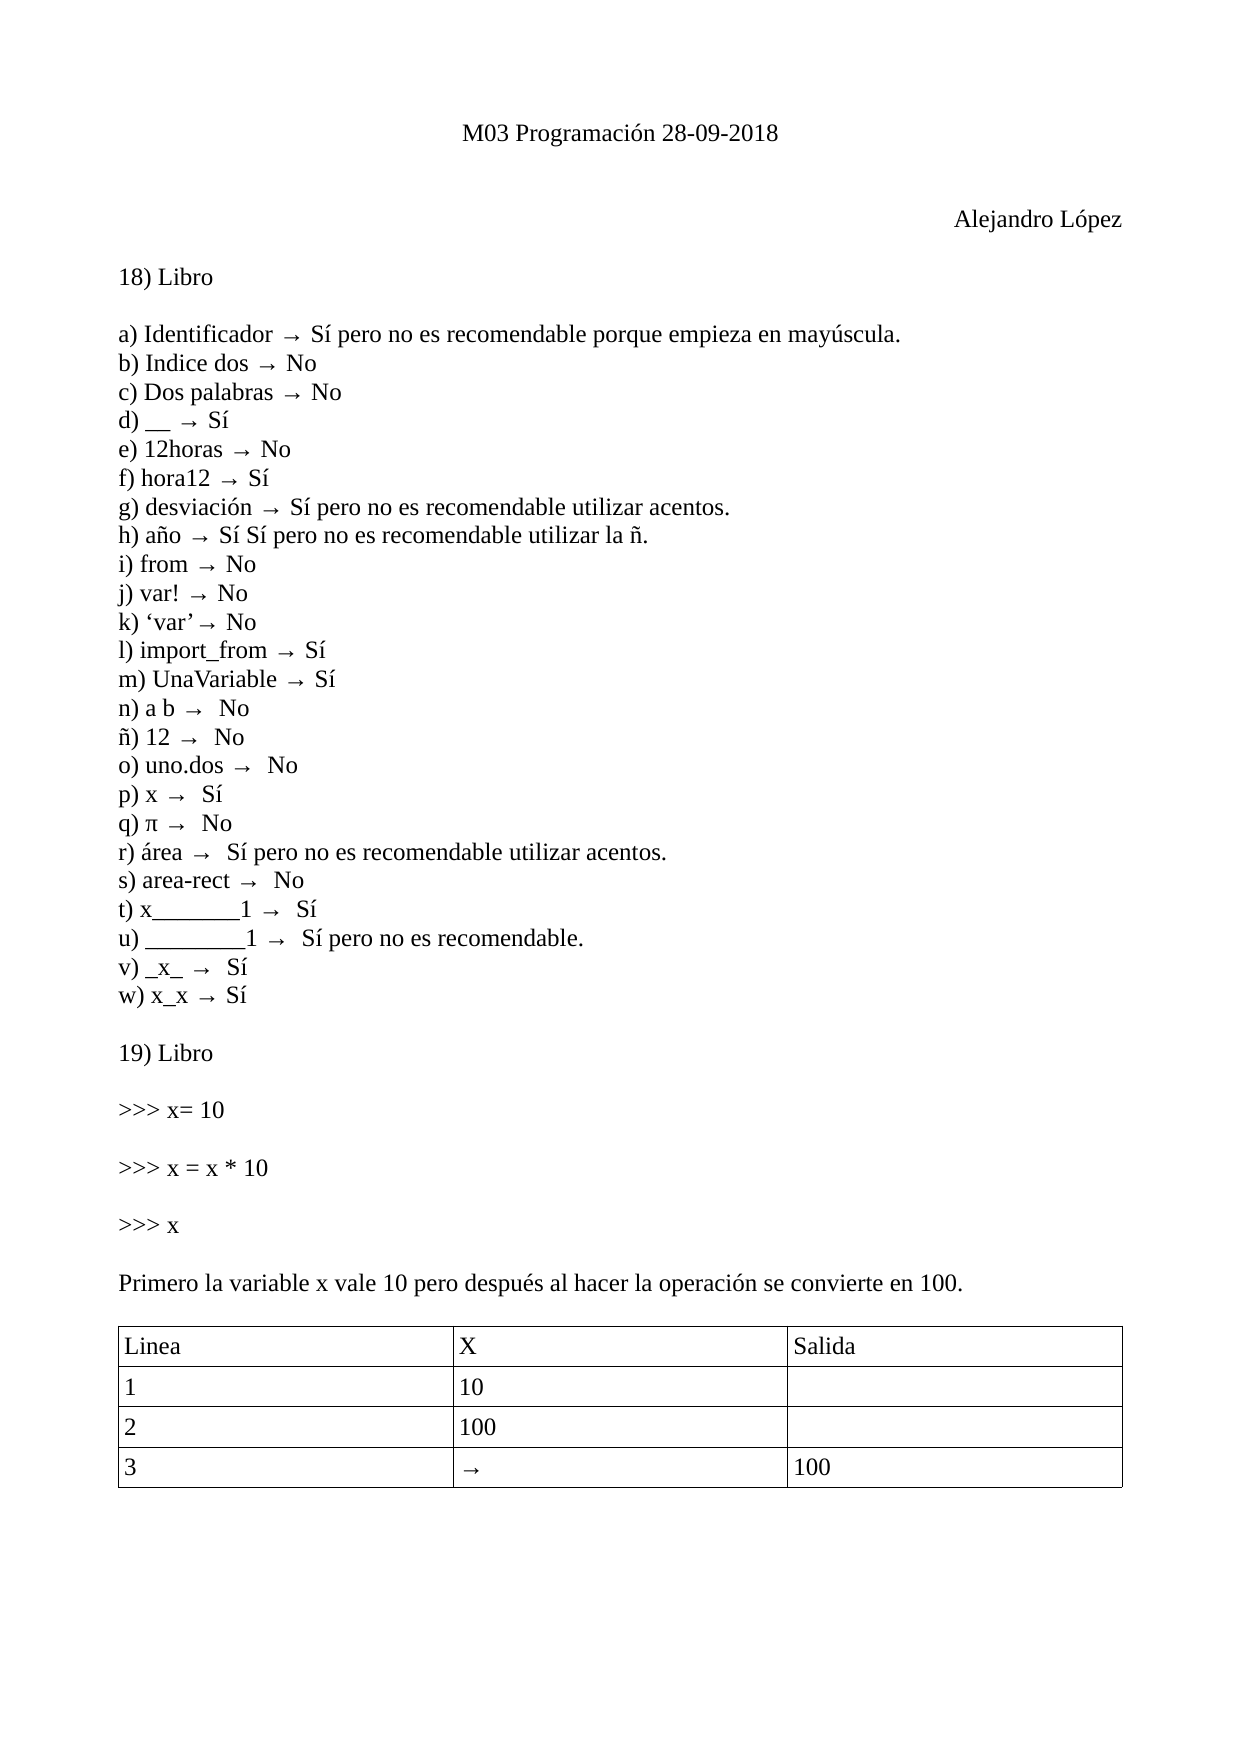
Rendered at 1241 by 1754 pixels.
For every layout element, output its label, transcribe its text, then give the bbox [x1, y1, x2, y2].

text n) a b → No [118, 693, 1122, 722]
text >>> x = x * 10 [118, 1153, 1122, 1182]
text w) x_x → Sí [118, 981, 1122, 1009]
text 19) Libro [118, 1038, 1122, 1067]
text a) Identificador → Sí pero no es recomendable porque empieza en mayúscula. [118, 319, 1122, 348]
text q) π → No [118, 808, 1122, 837]
text >>> x= 10 [118, 1096, 1122, 1124]
table_cell [788, 1367, 1122, 1406]
text k) ‘var’→ No [118, 607, 1122, 636]
table_header Salida [788, 1327, 1122, 1366]
text j) var! → No [118, 578, 1122, 607]
table_cell 100 [788, 1448, 1122, 1487]
text f) hora12 → Sí [118, 463, 1122, 492]
table_cell 2 [119, 1407, 453, 1447]
text Primero la variable x vale 10 pero después al hacer la operación se convierte en 100. [118, 1268, 1122, 1297]
text 18) Libro [118, 262, 1122, 291]
text >>> x [118, 1211, 1122, 1239]
text g) desviación → Sí pero no es recomendable utilizar acentos. [118, 492, 1122, 521]
table_cell → [454, 1448, 787, 1487]
text s) area-rect → No [118, 866, 1122, 894]
table_cell 1 [119, 1367, 453, 1406]
text l) import_from → Sí [118, 636, 1122, 664]
text ñ) 12 → No [118, 722, 1122, 751]
text M03 Programación 28-09-2018 [118, 118, 1122, 147]
text m) UnaVariable → Sí [118, 664, 1122, 693]
table_cell 100 [454, 1407, 787, 1447]
table_header Linea [119, 1327, 453, 1366]
text v) _x_ → Sí [118, 952, 1122, 981]
table_cell 3 [119, 1448, 453, 1487]
text d) __ → Sí [118, 406, 1122, 434]
table_header X [454, 1327, 787, 1366]
text r) área → Sí pero no es recomendable utilizar acentos. [118, 837, 1122, 866]
text i) from → No [118, 549, 1122, 578]
text h) año → Sí Sí pero no es recomendable utilizar la ñ. [118, 521, 1122, 549]
table_cell [788, 1407, 1122, 1447]
table_cell 10 [454, 1367, 787, 1406]
text p) x → Sí [118, 779, 1122, 808]
text Alejandro López [118, 204, 1122, 233]
text b) Indice dos → No [118, 348, 1122, 377]
text c) Dos palabras → No [118, 377, 1122, 406]
text t) x_______1 → Sí [118, 894, 1122, 923]
text u) ________1 → Sí pero no es recomendable. [118, 923, 1122, 952]
text e) 12horas → No [118, 434, 1122, 463]
text o) uno.dos → No [118, 751, 1122, 779]
